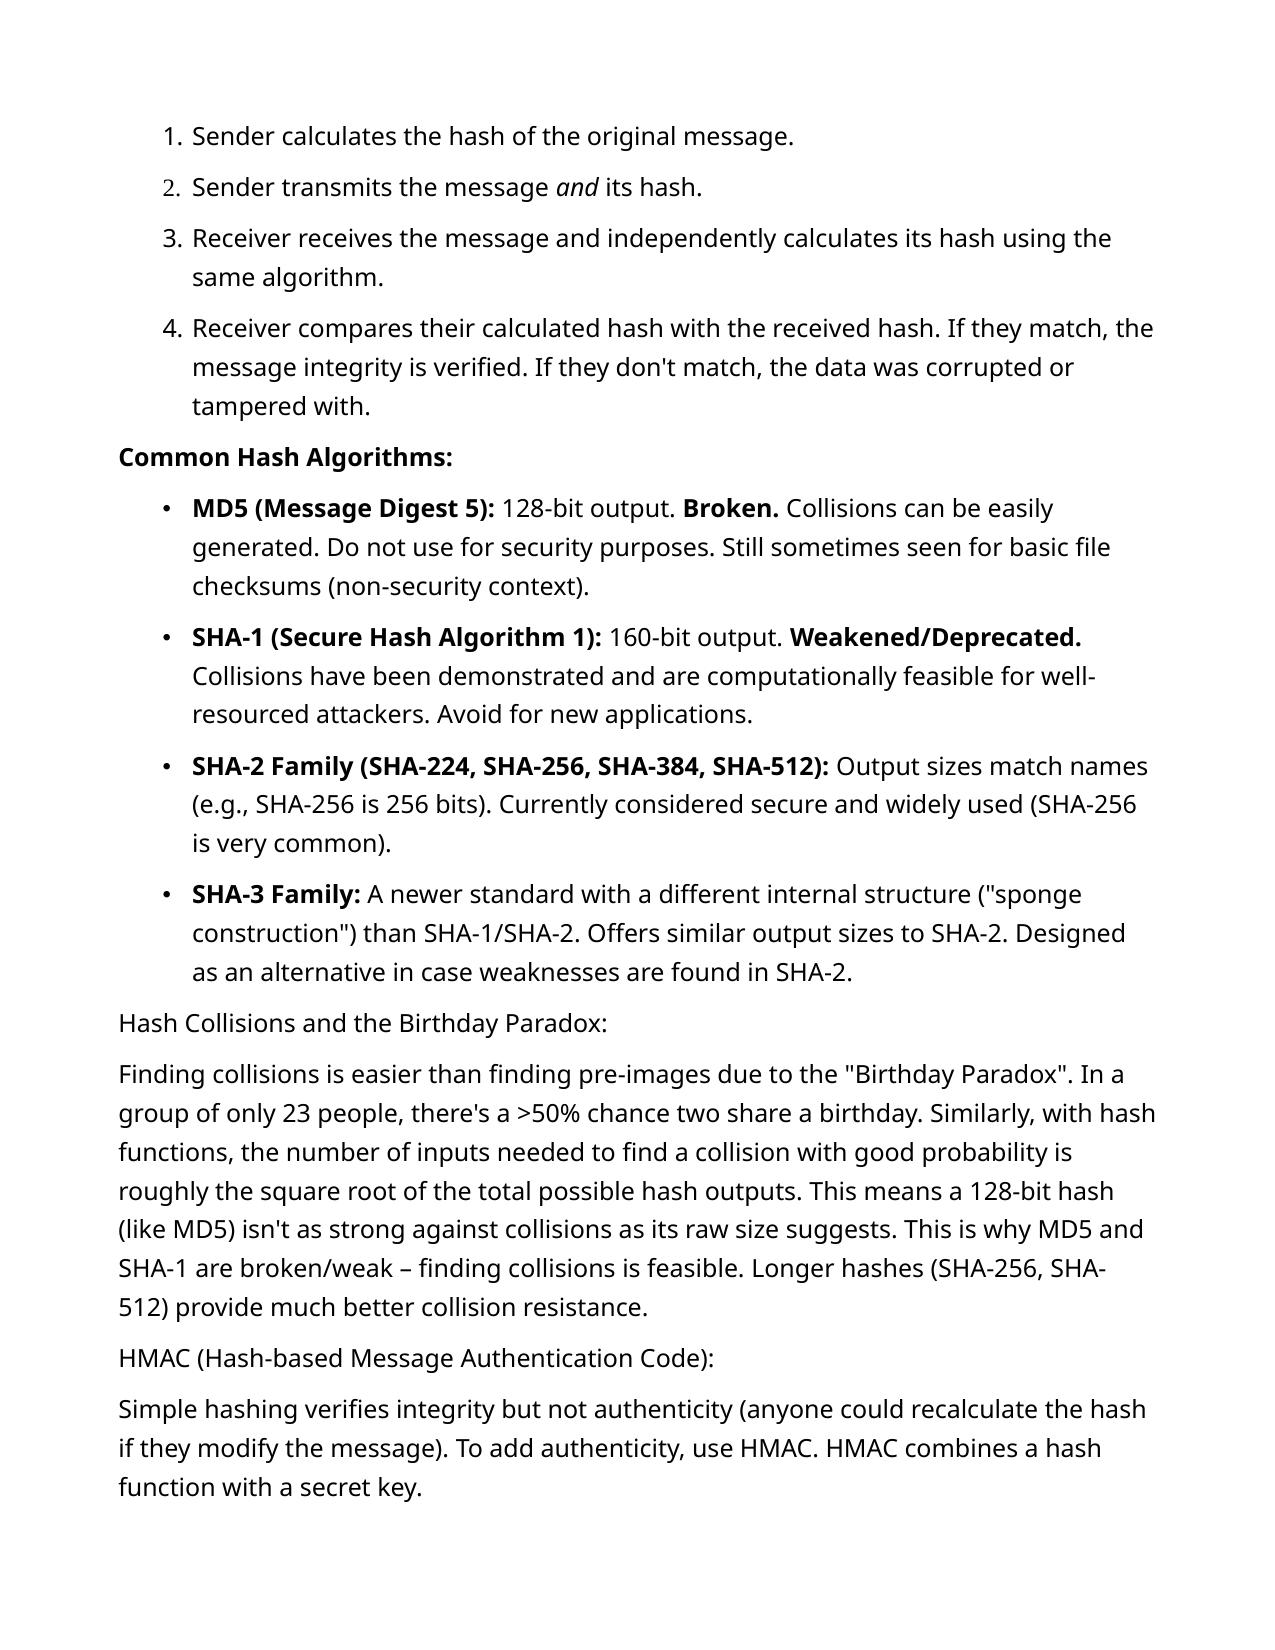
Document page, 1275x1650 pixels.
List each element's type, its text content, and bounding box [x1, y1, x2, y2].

text Finding collisions is easier than finding pre-images due to the "Birthday Paradox". In a group of only 23 people, there's a >50% chance two share a birthday. Similarly, with hash functions, the number of inputs needed to find a collision with good probability is roughly the square root of the total possible hash outputs. This means a 128-bit hash (like MD5) isn't as strong against collisions as its raw size suggests. This is why MD5 and SHA-1 are broken/weak – finding collisions is feasible. Longer hashes (SHA-256, SHA-512) provide much better collision resistance. [118, 1057, 1157, 1323]
text Simple hashing verifies integrity but not authenticity (anyone could recalculate the hash if they modify the message). To add authenticity, use HMAC. HMAC combines a hash function with a secret key. [118, 1392, 1157, 1503]
list SHA-1 (Secure Hash Algorithm 1): 160-bit output. Weakened/Deprecated. Collisions have been demonstrated and are computationally feasible for well-resourced attackers. Avoid for new applications. [162, 619, 1157, 731]
list Receiver compares their calculated hash with the received hash. If they match, the message integrity is verified. If they don't match, the data was corrupted or tampered with. [162, 311, 1157, 422]
text Hash Collisions and the Birthday Paradox: [118, 1006, 1157, 1040]
list SHA-2 Family (SHA-224, SHA-256, SHA-384, SHA-512): Output sizes match names (e.g., SHA-256 is 256 bits). Currently considered secure and widely used (SHA-256 is very common). [162, 748, 1157, 860]
list Sender calculates the hash of the original message. [162, 118, 1157, 152]
text HMAC (Hash-based Message Authentication Code): [118, 1341, 1157, 1375]
list Receiver receives the message and independently calculates its hash using the same algorithm. [162, 221, 1157, 293]
text Common Hash Algorithms: [118, 439, 1157, 473]
list MD5 (Message Digest 5): 128-bit output. Broken. Collisions can be easily generated. Do not use for security purposes. Still sometimes seen for basic file checksums (non-security context). [162, 491, 1157, 602]
list Sender transmits the message and its hash. [162, 169, 1157, 203]
list SHA-3 Family: A newer standard with a different internal structure ("sponge construction") than SHA-1/SHA-2. Offers similar output sizes to SHA-2. Designed as an alternative in case weaknesses are found in SHA-2. [162, 877, 1157, 988]
